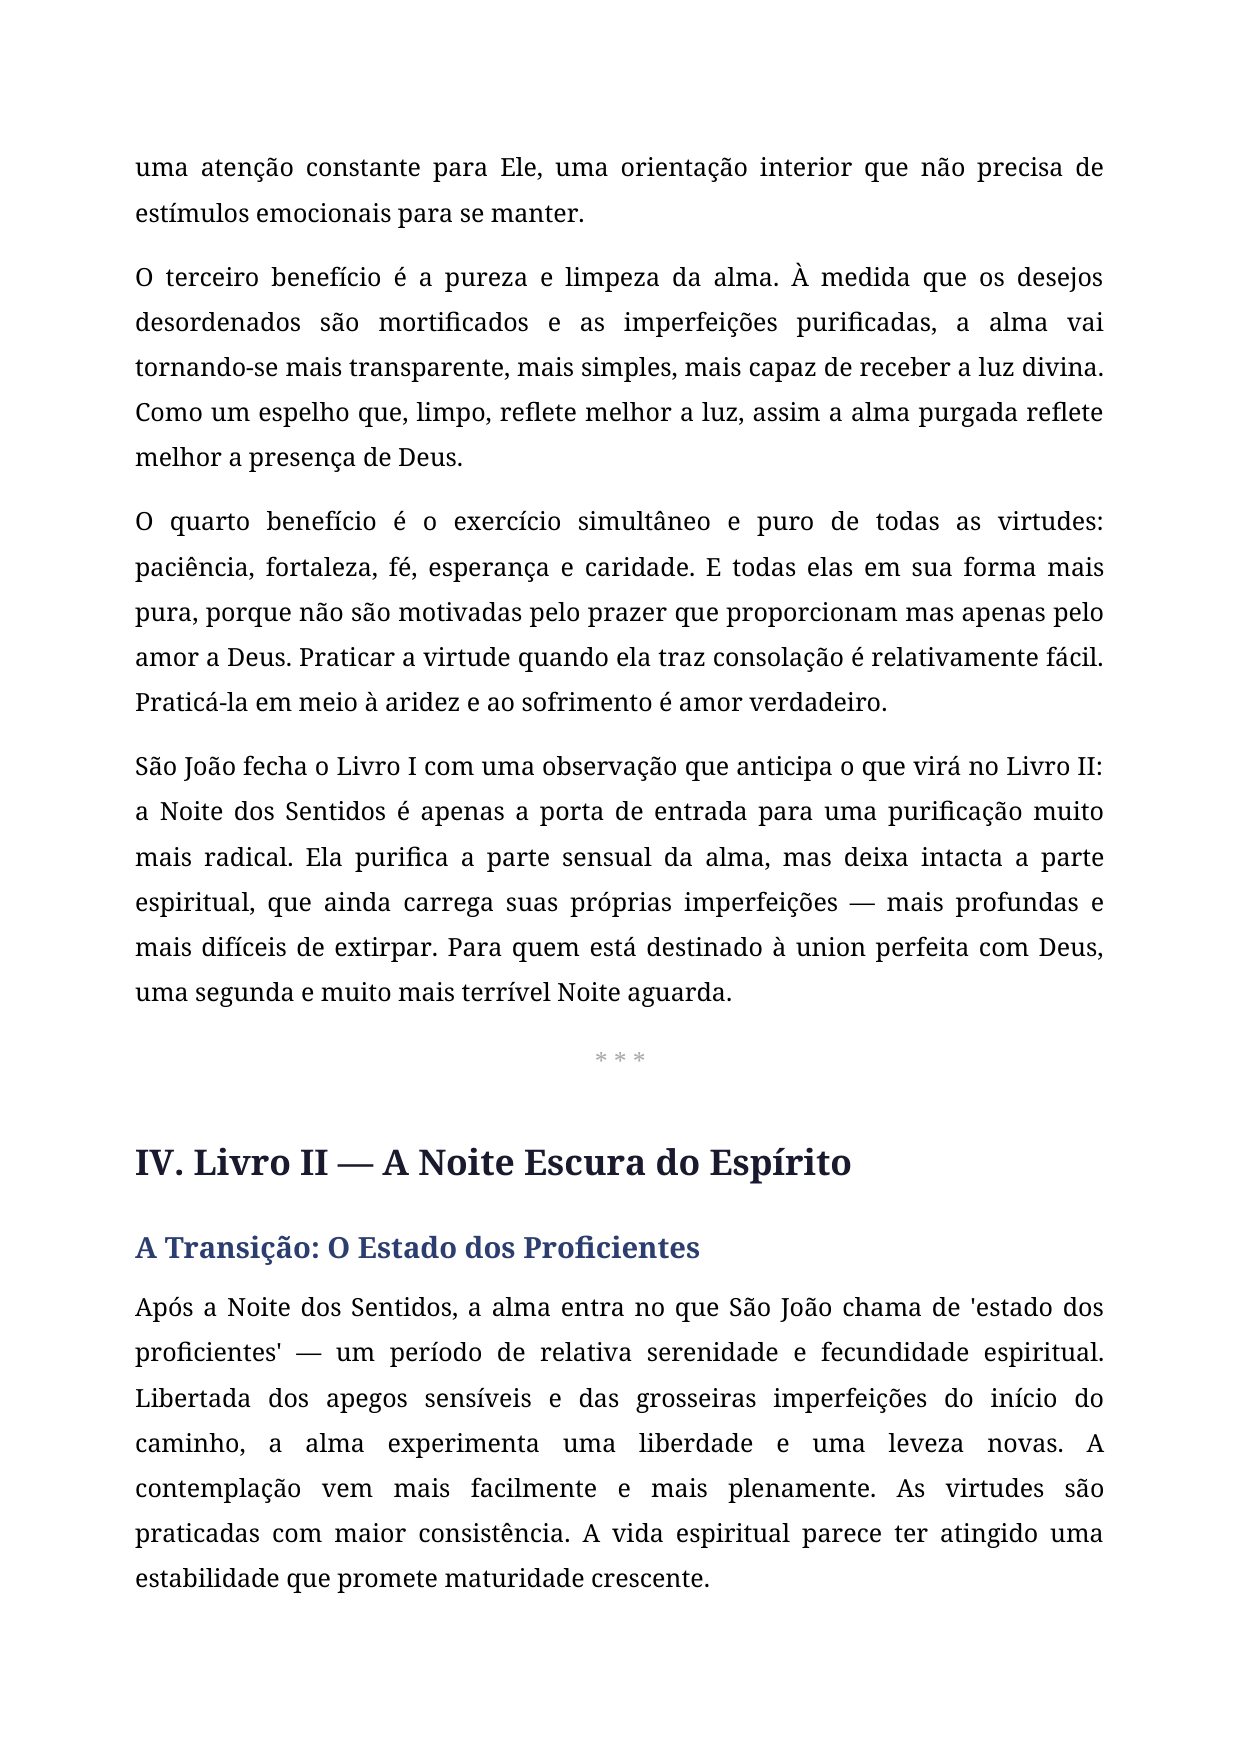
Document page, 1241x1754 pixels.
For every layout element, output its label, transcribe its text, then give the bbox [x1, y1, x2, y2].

text Após a Noite dos Sentidos, a alma entra no que São João chama de 'estado dos proficientes' — um período de relativa serenidade e fecundidade espiritual. Libertada dos apegos sensíveis e das grosseiras imperfeições do início do caminho, a alma experimenta uma liberdade e uma leveza novas. A contemplação vem mais facilmente e mais plenamente. As virtudes são praticadas com maior consistência. A vida espiritual parece ter atingido uma estabilidade que promete maturidade crescente. [135, 1290, 1105, 1595]
text uma atenção constante para Ele, uma orientação interior que não precisa de estímulos emocionais para se manter. [135, 150, 1105, 229]
text * * * [135, 1045, 1105, 1079]
subtitle A Transição: O Estado dos Proficientes [135, 1227, 1105, 1267]
text São João fecha o Livro I com uma observação que anticipa o que virá no Livro II: a Noite dos Sentidos é apenas a porta de entrada para uma purificação muito mais radical. Ela purifica a parte sensual da alma, mas deixa intacta a parte espiritual, que ainda carrega suas próprias imperfeições — mais profundas e mais difíceis de extirpar. Para quem está destinado à union perfeita com Deus, uma segunda e muito mais terrível Noite aguarda. [135, 749, 1105, 1009]
subtitle IV. Livro II — A Noite Escura do Espírito [135, 1137, 1105, 1186]
text O terceiro benefício é a pureza e limpeza da alma. À medida que os desejos desordenados são mortificados e as imperfeições purificadas, a alma vai tornando-se mais transparente, mais simples, mais capaz de receber a luz divina. Como um espelho que, limpo, reflete melhor a luz, assim a alma purgada reflete melhor a presença de Deus. [135, 259, 1105, 474]
text O quarto benefício é o exercício simultâneo e puro de todas as virtudes: paciência, fortaleza, fé, esperança e caridade. E todas elas em sua forma mais pura, porque não são motivadas pelo prazer que proporcionam mas apenas pelo amor a Deus. Praticar a virtude quando ela traz consolação é relativamente fácil. Praticá-la em meio à aridez e ao sofrimento é amor verdadeiro. [135, 504, 1105, 719]
